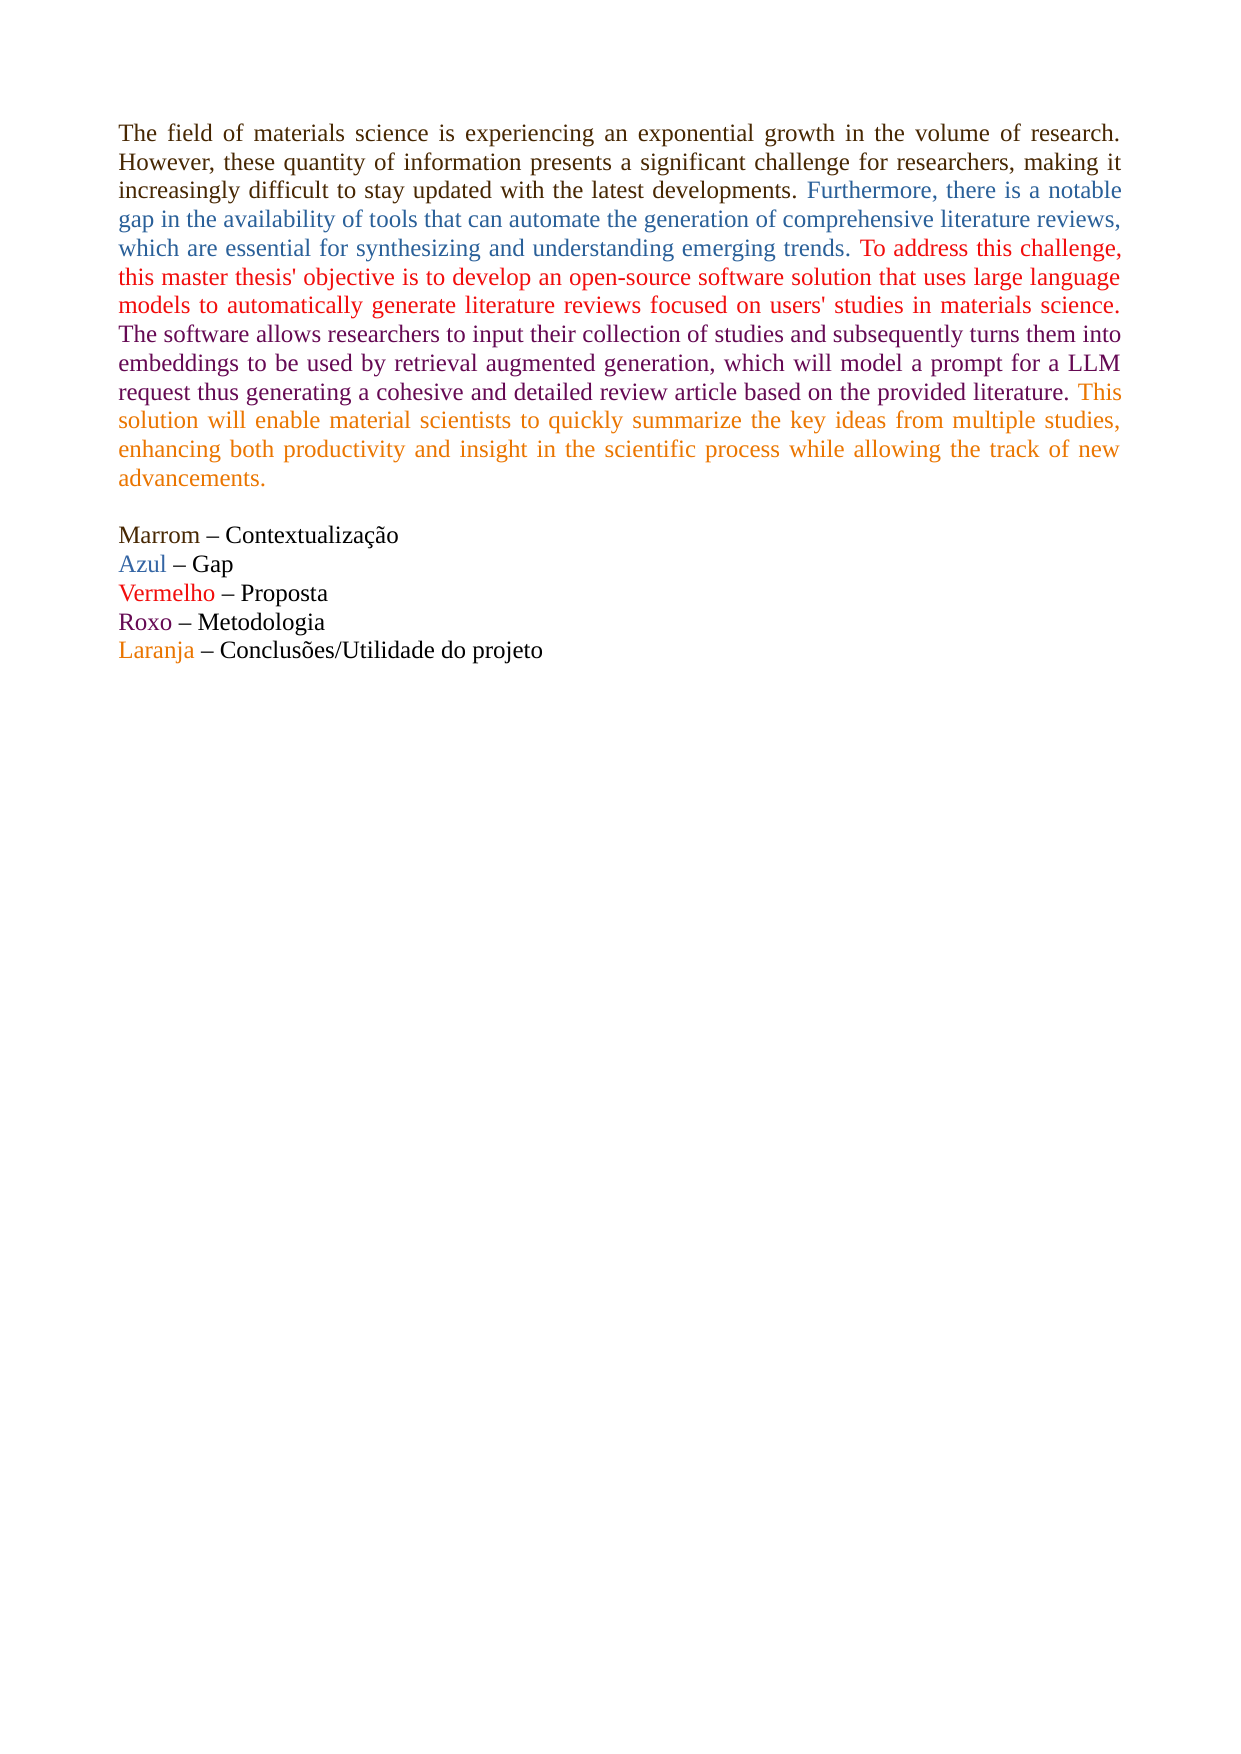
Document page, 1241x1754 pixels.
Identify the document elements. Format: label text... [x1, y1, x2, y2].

text Laranja – Conclusões/Utilidade do projeto [118, 636, 1122, 664]
text The field of materials science is experiencing an exponential growth in the volume of research. However, these quantity of information presents a significant challenge for researchers, making it increasingly difficult to stay updated with the latest developments. Furthermore, there is a notable gap in the availability of tools that can automate the generation of comprehensive literature reviews, which are essential for synthesizing and understanding emerging trends. To address this challenge, this master thesis' objective is to develop an open-source software solution that uses large language models to automatically generate literature reviews focused on users' studies in materials science. The software allows researchers to input their collection of studies and subsequently turns them into embeddings to be used by retrieval augmented generation, which will model a prompt for a LLM request thus generating a cohesive and detailed review article based on the provided literature. This solution will enable material scientists to quickly summarize the key ideas from multiple studies, enhancing both productivity and insight in the scientific process while allowing the track of new advancements. [118, 118, 1122, 492]
text Azul – Gap [118, 549, 1122, 578]
text Vermelho – Proposta [118, 578, 1122, 607]
text Roxo – Metodologia [118, 607, 1122, 636]
text Marrom – Contextualização [118, 521, 1122, 549]
